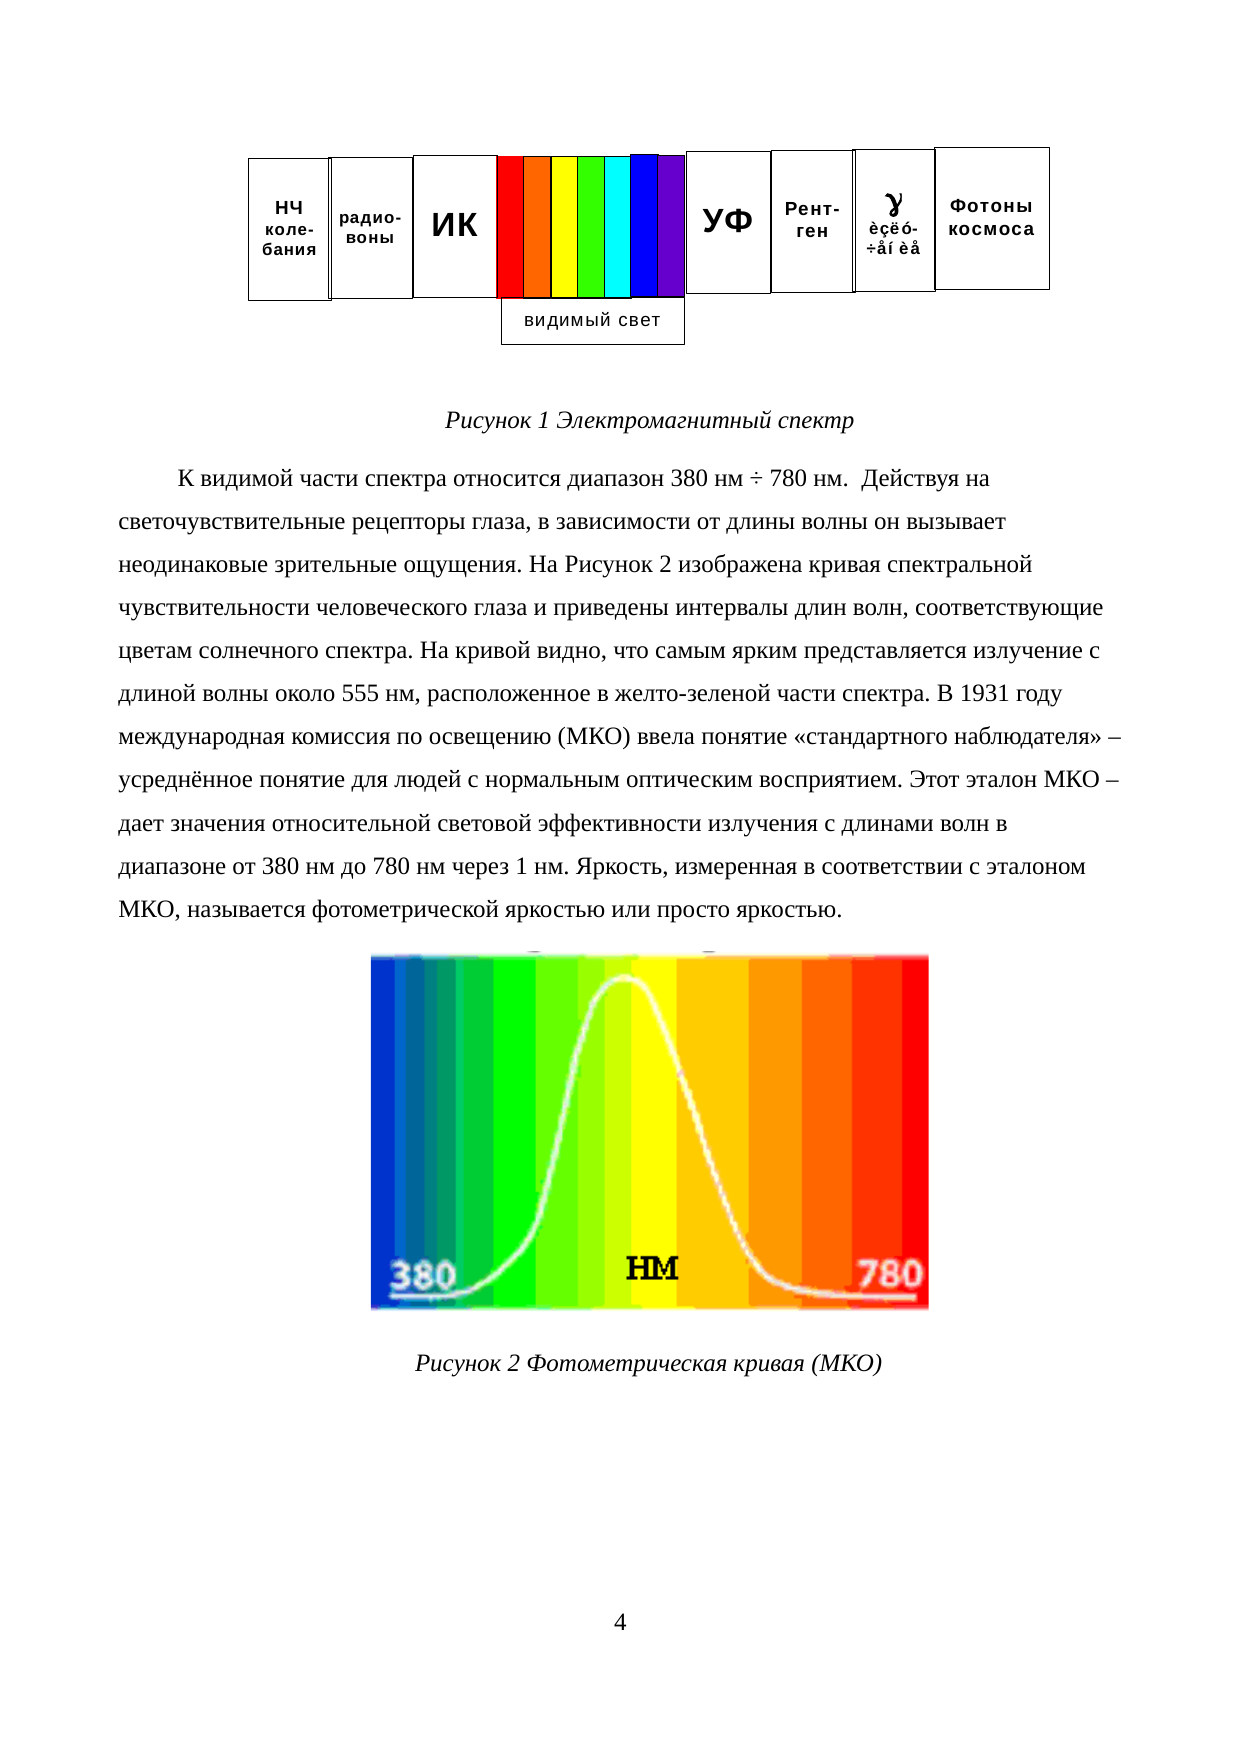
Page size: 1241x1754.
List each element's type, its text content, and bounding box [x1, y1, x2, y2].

text К видимой части спектра относится диапазон 380 нм ÷ 780 нм. Действуя на светочувствительные рецепторы глаза, в зависимости от длины волны он вызывает неодинаковые зрительные ощущения. На Рисунок 2 изображена кривая спектральной чувствительности человеческого глаза и приведены интервалы длин волн, соответствующие цветам солнечного спектра. На кривой видно, что самым ярким представляется излучение с длиной волны около 555 нм, расположенное в желто-зеленой части спектра. В 1931 году международная комиссия по освещению (МКО) ввела понятие «стандартного наблюдателя» – усреднённое понятие для людей с нормальным оптическим восприятием. Этот эталон МКО – дает значения относительной световой эффективности излучения с длинами волн в диапазоне от 380 нм до 780 нм через 1 нм. Яркость, измеренная в соответствии с эталоном МКО, называется фотометрической яркостью или просто яркостью. [118, 463, 1122, 923]
picture [370, 951, 929, 1319]
text Рисунок 2 Фотометрическая кривая (МКО) [118, 1348, 1122, 1376]
text Рисунок 1 Электромагнитный спектр [118, 405, 1122, 434]
